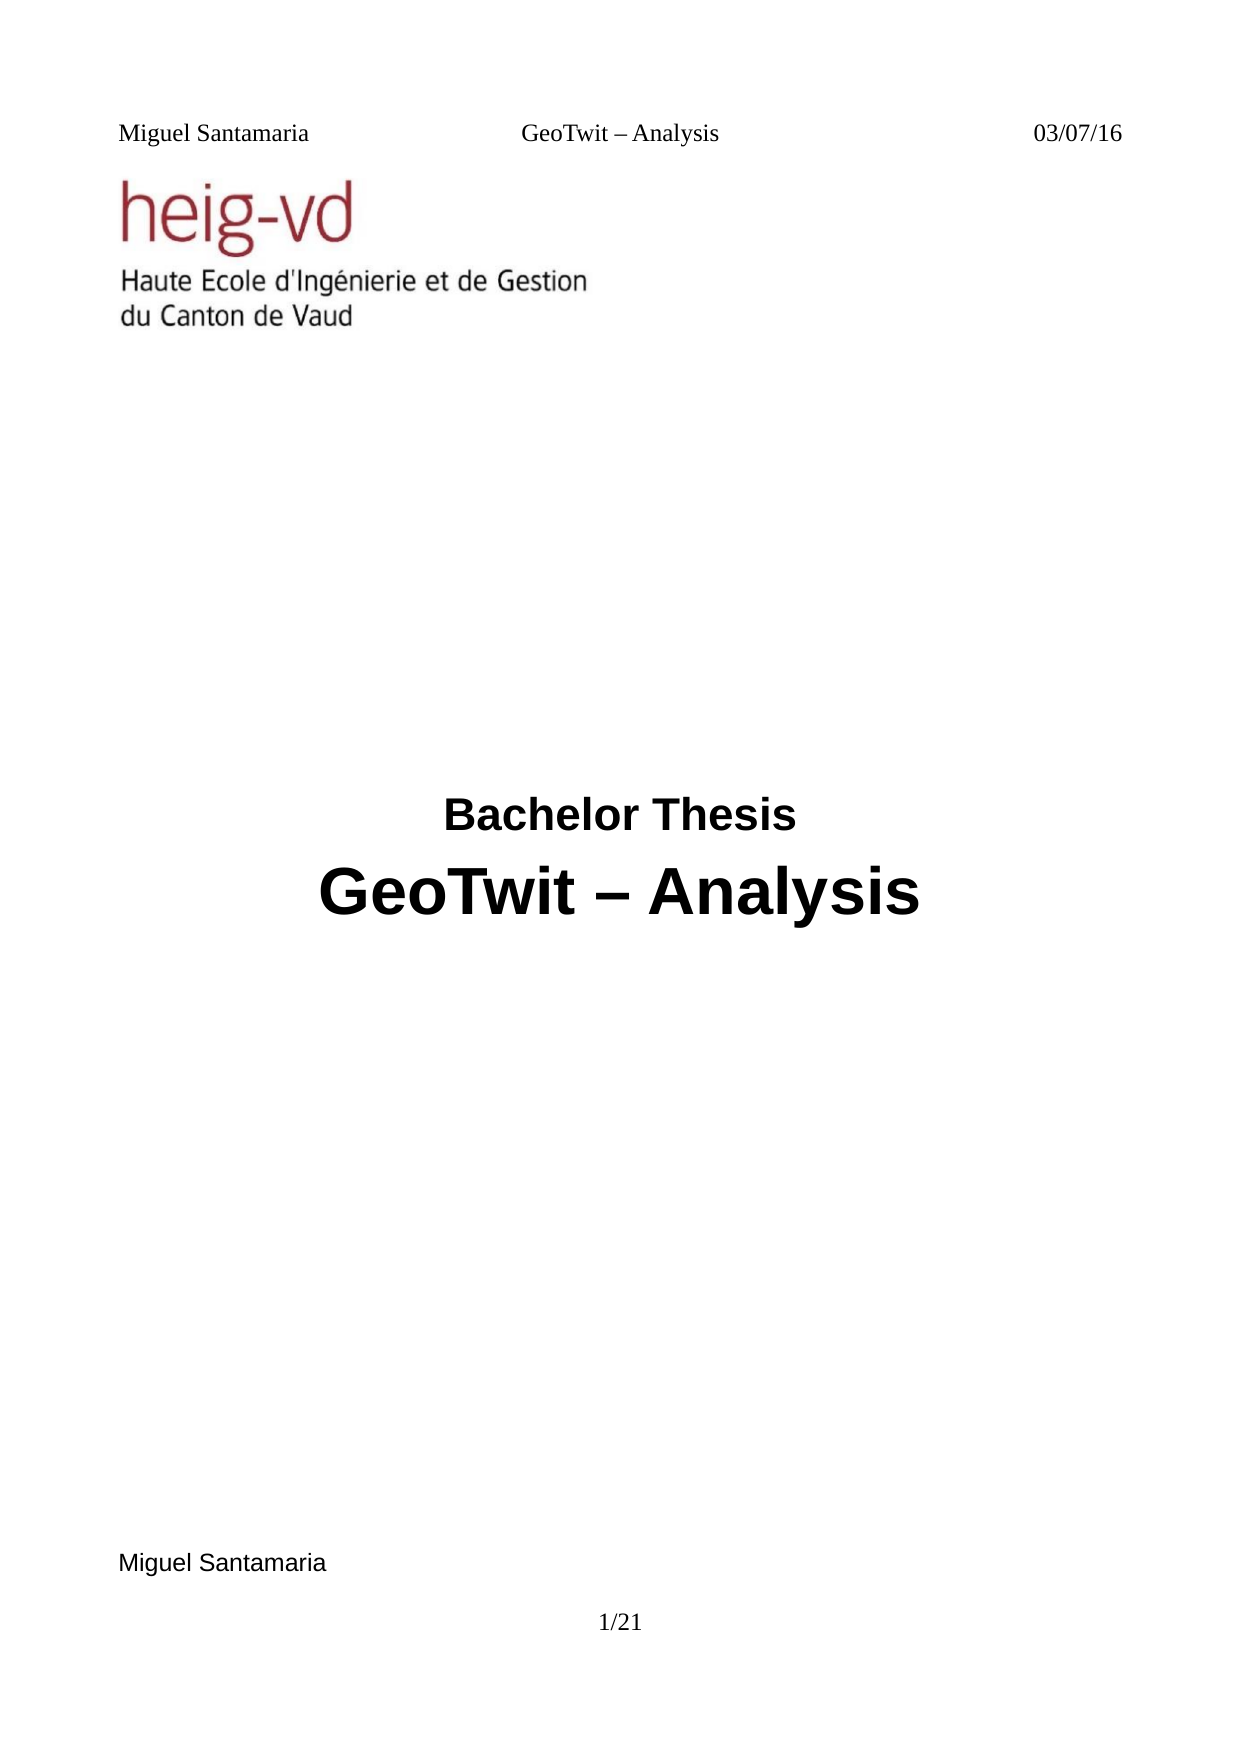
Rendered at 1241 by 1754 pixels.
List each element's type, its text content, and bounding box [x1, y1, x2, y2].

title Bachelor Thesis [118, 787, 1122, 840]
text Miguel Santamaria [118, 1548, 1122, 1576]
text GeoTwit – Analysis [118, 852, 1122, 929]
picture [118, 176, 593, 331]
